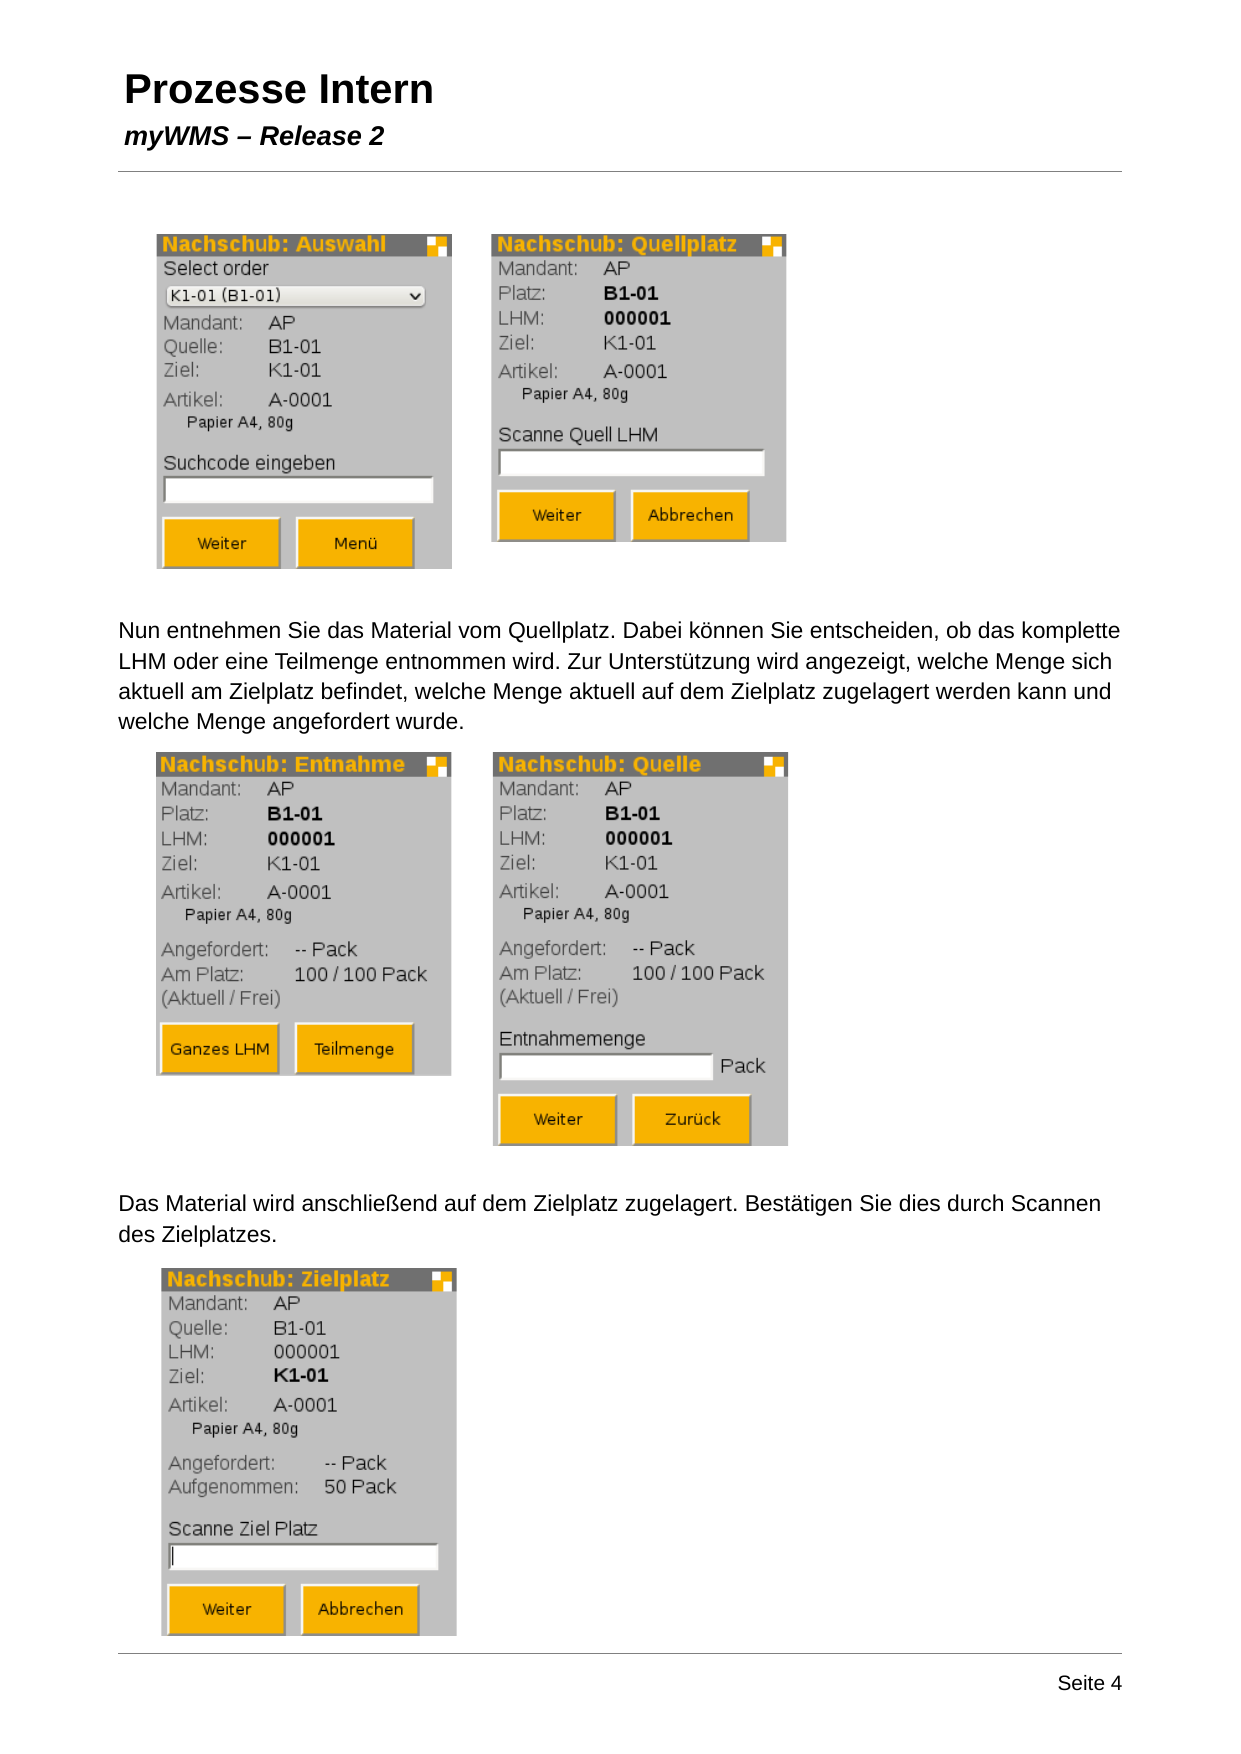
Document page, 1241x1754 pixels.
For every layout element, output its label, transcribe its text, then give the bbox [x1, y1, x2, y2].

text Nun entnehmen Sie das Material vom Quellplatz. Dabei können Sie entscheiden, ob das komplette LHM oder eine Teilmenge entnommen wird. Zur Unterstützung wird angezeigt, welche Menge sich aktuell am Zielplatz befindet, welche Menge aktuell auf dem Zielplatz zugelagert werden kann und welche Menge angefordert wurde. [118, 617, 1122, 734]
picture [156, 752, 452, 1076]
picture [492, 752, 789, 1146]
picture [156, 234, 452, 569]
picture [491, 234, 787, 542]
picture [161, 1268, 457, 1636]
text Das Material wird anschließend auf dem Zielplatz zugelagert. Bestätigen Sie dies durch Scannen des Zielplatzes. [118, 1190, 1122, 1247]
